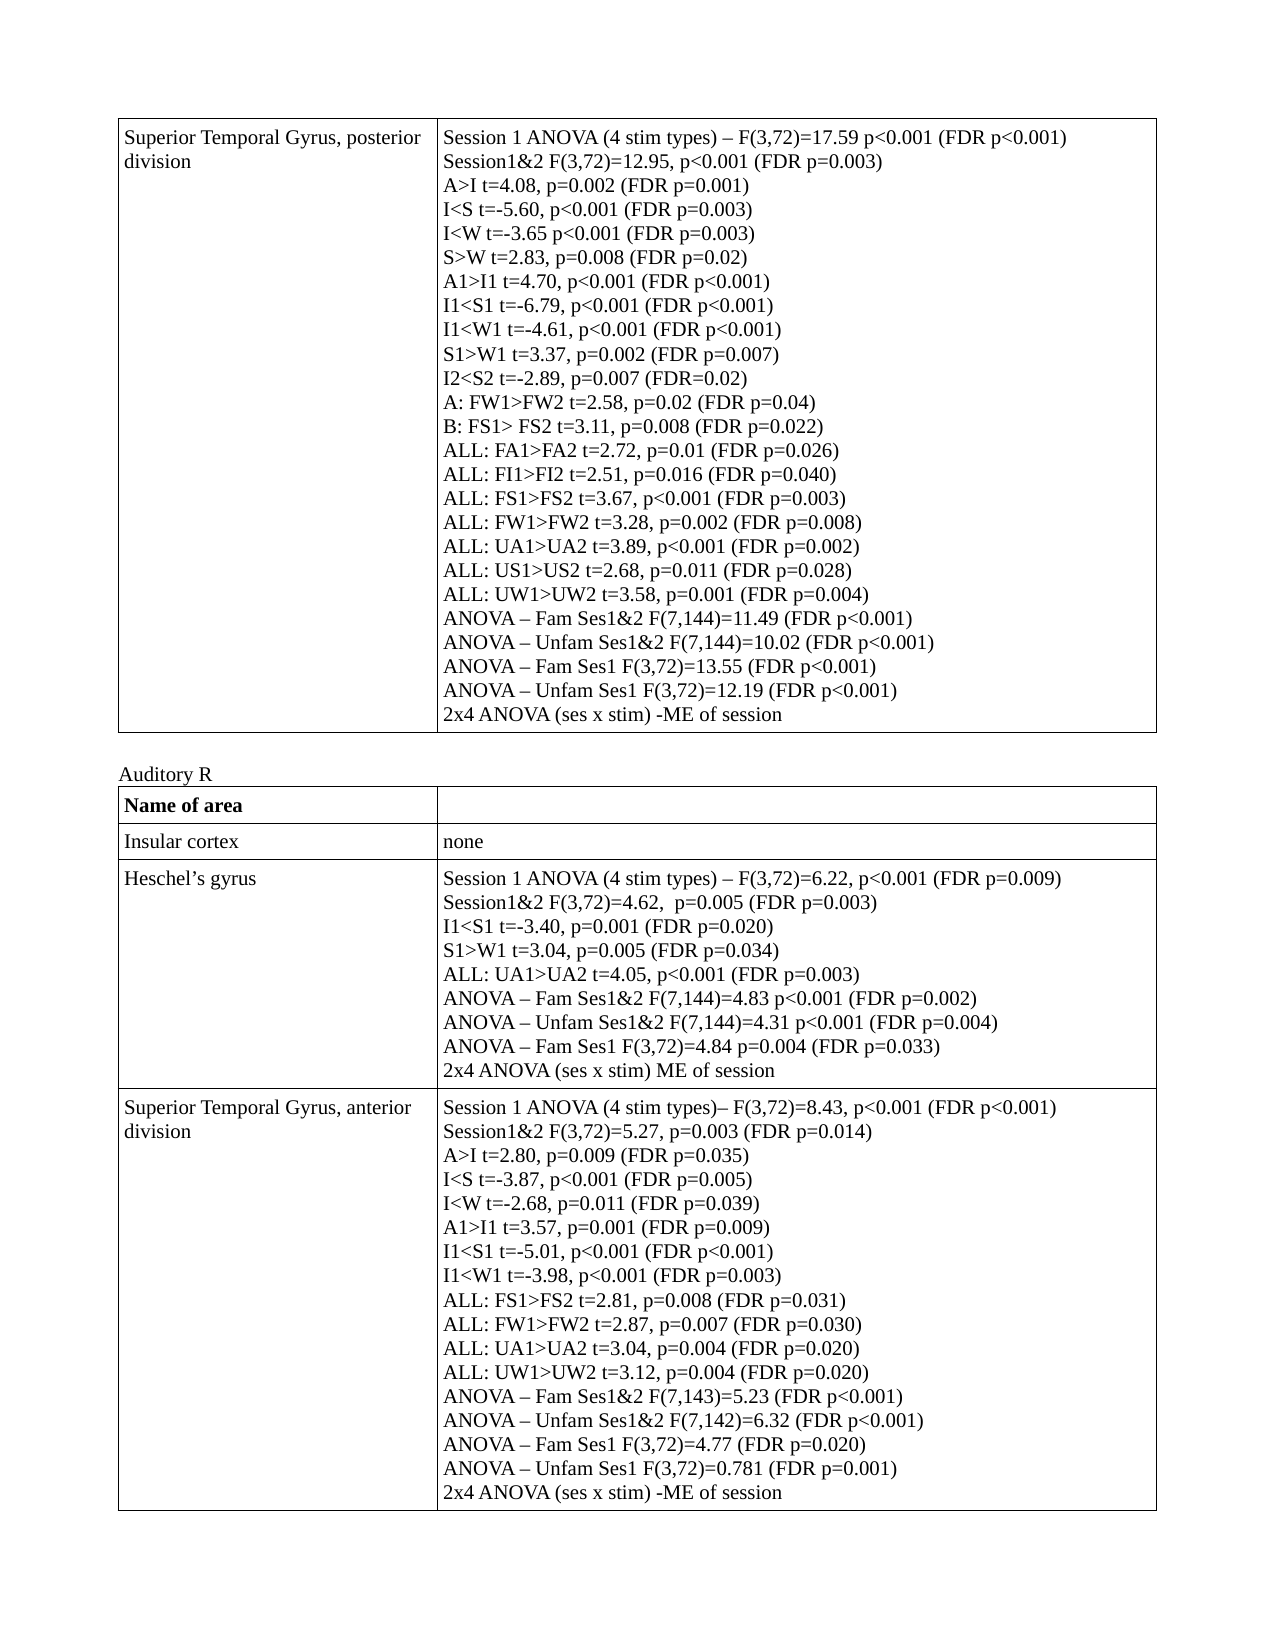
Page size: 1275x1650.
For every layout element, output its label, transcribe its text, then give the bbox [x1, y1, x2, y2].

table_header [438, 787, 1156, 823]
text Auditory R [118, 762, 1157, 786]
table_cell Session 1 ANOVA (4 stim types) – F(3,72)=6.22, p<0.001 (FDR p=0.009) Session1&2 F(3,72)=4.62, p=0.005 (FDR p=0.003) I1<S1 t=-3.40, p=0.001 (FDR p=0.020) S1>W1 t=3.04, p=0.005 (FDR p=0.034) ALL: UA1>UA2 t=4.05, p<0.001 (FDR p=0.003) ANOVA – Fam Ses1&2 F(7,144)=4.83 p<0.001 (FDR p=0.002) ANOVA – Unfam Ses1&2 F(7,144)=4.31 p<0.001 (FDR p=0.004) ANOVA – Fam Ses1 F(3,72)=4.84 p=0.004 (FDR p=0.033) 2x4 ANOVA (ses x stim) ME of session [438, 860, 1156, 1088]
table_cell Insular cortex [119, 824, 437, 859]
table_cell Session 1 ANOVA (4 stim types)– F(3,72)=8.43, p<0.001 (FDR p<0.001) Session1&2 F(3,72)=5.27, p=0.003 (FDR p=0.014) A>I t=2.80, p=0.009 (FDR p=0.035) I<S t=-3.87, p<0.001 (FDR p=0.005) I<W t=-2.68, p=0.011 (FDR p=0.039) A1>I1 t=3.57, p=0.001 (FDR p=0.009) I1<S1 t=-5.01, p<0.001 (FDR p<0.001) I1<W1 t=-3.98, p<0.001 (FDR p=0.003) ALL: FS1>FS2 t=2.81, p=0.008 (FDR p=0.031) ALL: FW1>FW2 t=2.87, p=0.007 (FDR p=0.030) ALL: UA1>UA2 t=3.04, p=0.004 (FDR p=0.020) ALL: UW1>UW2 t=3.12, p=0.004 (FDR p=0.020) ANOVA – Fam Ses1&2 F(7,143)=5.23 (FDR p<0.001) ANOVA – Unfam Ses1&2 F(7,142)=6.32 (FDR p<0.001) ANOVA – Fam Ses1 F(3,72)=4.77 (FDR p=0.020) ANOVA – Unfam Ses1 F(3,72)=0.781 (FDR p=0.001) 2x4 ANOVA (ses x stim) -ME of session [438, 1089, 1156, 1510]
table_cell Superior Temporal Gyrus, posterior division [119, 119, 437, 732]
table_cell Heschel’s gyrus [119, 860, 437, 1088]
table_cell Superior Temporal Gyrus, anterior division [119, 1089, 437, 1510]
table_header Name of area [119, 787, 437, 823]
table_cell Session 1 ANOVA (4 stim types) – F(3,72)=17.59 p<0.001 (FDR p<0.001) Session1&2 F(3,72)=12.95, p<0.001 (FDR p=0.003) A>I t=4.08, p=0.002 (FDR p=0.001) I<S t=-5.60, p<0.001 (FDR p=0.003) I<W t=-3.65 p<0.001 (FDR p=0.003) S>W t=2.83, p=0.008 (FDR p=0.02) A1>I1 t=4.70, p<0.001 (FDR p<0.001) I1<S1 t=-6.79, p<0.001 (FDR p<0.001) I1<W1 t=-4.61, p<0.001 (FDR p<0.001) S1>W1 t=3.37, p=0.002 (FDR p=0.007) I2<S2 t=-2.89, p=0.007 (FDR=0.02) A: FW1>FW2 t=2.58, p=0.02 (FDR p=0.04) B: FS1> FS2 t=3.11, p=0.008 (FDR p=0.022) ALL: FA1>FA2 t=2.72, p=0.01 (FDR p=0.026) ALL: FI1>FI2 t=2.51, p=0.016 (FDR p=0.040) ALL: FS1>FS2 t=3.67, p<0.001 (FDR p=0.003) ALL: FW1>FW2 t=3.28, p=0.002 (FDR p=0.008) ALL: UA1>UA2 t=3.89, p<0.001 (FDR p=0.002) ALL: US1>US2 t=2.68, p=0.011 (FDR p=0.028) ALL: UW1>UW2 t=3.58, p=0.001 (FDR p=0.004) ANOVA – Fam Ses1&2 F(7,144)=11.49 (FDR p<0.001) ANOVA – Unfam Ses1&2 F(7,144)=10.02 (FDR p<0.001) ANOVA – Fam Ses1 F(3,72)=13.55 (FDR p<0.001) ANOVA – Unfam Ses1 F(3,72)=12.19 (FDR p<0.001) 2x4 ANOVA (ses x stim) -ME of session [438, 119, 1156, 732]
table_cell none [438, 824, 1156, 859]
